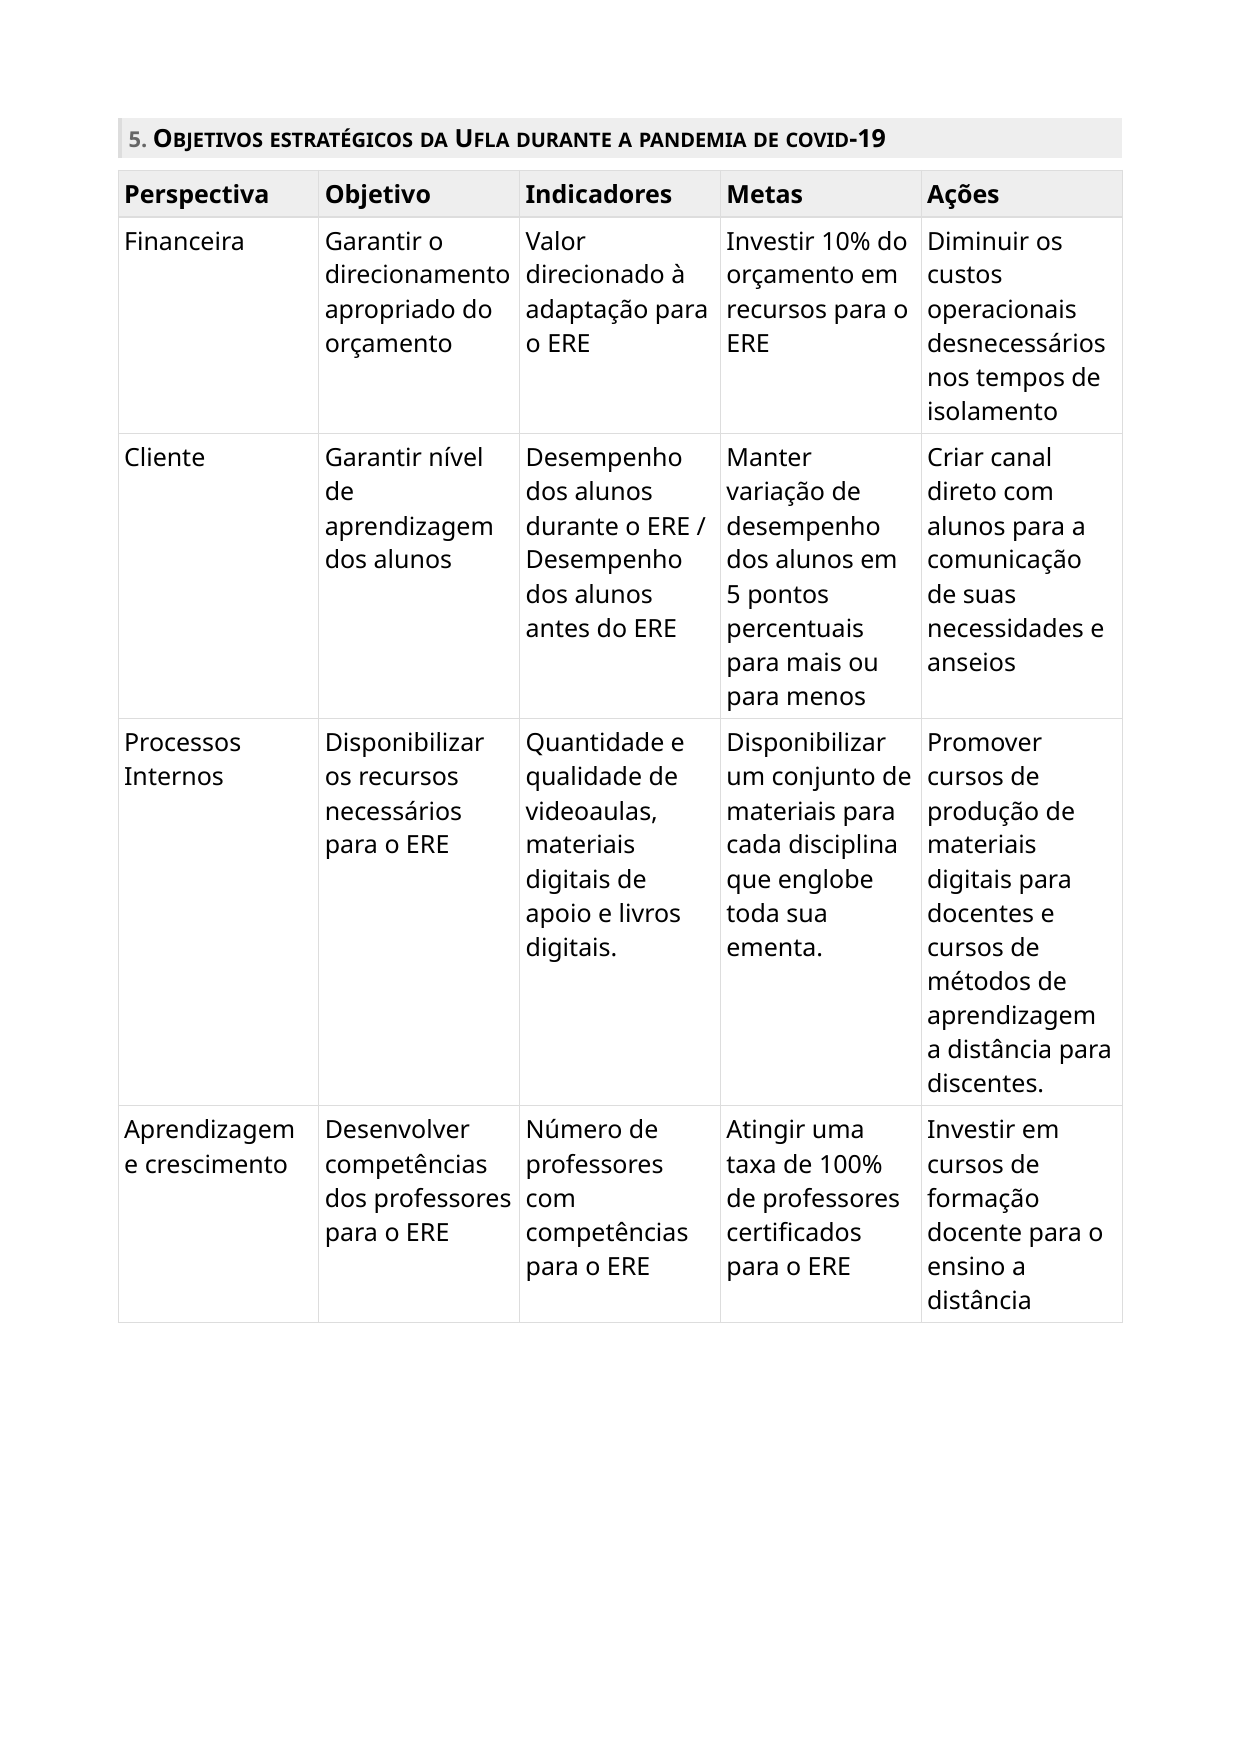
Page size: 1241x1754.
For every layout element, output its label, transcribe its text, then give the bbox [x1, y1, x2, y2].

table_cell Quantidade e qualidade de videoaulas, materiais digitais de apoio e livros digitais. [520, 719, 720, 1105]
table_cell Financeira [119, 218, 318, 433]
table_cell Aprendizagem e crescimento [119, 1106, 318, 1322]
table_cell Desempenho dos alunos durante o ERE / Desempenho dos alunos antes do ERE [520, 434, 720, 718]
text 5. Objetivos estratégicos da Ufla durante a pandemia de covid-19 [122, 118, 1122, 158]
table_header Objetivo [319, 171, 519, 216]
table_cell Cliente [119, 434, 318, 718]
table_cell Garantir o direcionamento apropriado do orçamento [319, 218, 519, 433]
table_cell Investir em cursos de formação docente para o ensino a distância [922, 1106, 1122, 1322]
table_cell Disponibilizar um conjunto de materiais para cada disciplina que englobe toda sua ementa. [721, 719, 921, 1105]
table_cell Investir 10% do orçamento em recursos para o ERE [721, 218, 921, 433]
table_header Indicadores [520, 171, 720, 216]
table_cell Número de professores com competências para o ERE [520, 1106, 720, 1322]
table_cell Diminuir os custos operacionais desnecessários nos tempos de isolamento [922, 218, 1122, 433]
table_cell Atingir uma taxa de 100% de professores certificados para o ERE [721, 1106, 921, 1322]
table_header Perspectiva [119, 171, 318, 216]
table_cell Valor direcionado à adaptação para o ERE [520, 218, 720, 433]
table_cell Disponibilizar os recursos necessários para o ERE [319, 719, 519, 1105]
table_header Ações [922, 171, 1122, 216]
table_cell Desenvolver competências dos professores para o ERE [319, 1106, 519, 1322]
table_cell Processos Internos [119, 719, 318, 1105]
table_header Metas [721, 171, 921, 216]
table_cell Garantir nível de aprendizagem dos alunos [319, 434, 519, 718]
table_cell Manter variação de desempenho dos alunos em 5 pontos percentuais para mais ou para menos [721, 434, 921, 718]
table_cell Criar canal direto com alunos para a comunicação de suas necessidades e anseios [922, 434, 1122, 718]
table_cell Promover cursos de produção de materiais digitais para docentes e cursos de métodos de aprendizagem a distância para discentes. [922, 719, 1122, 1105]
